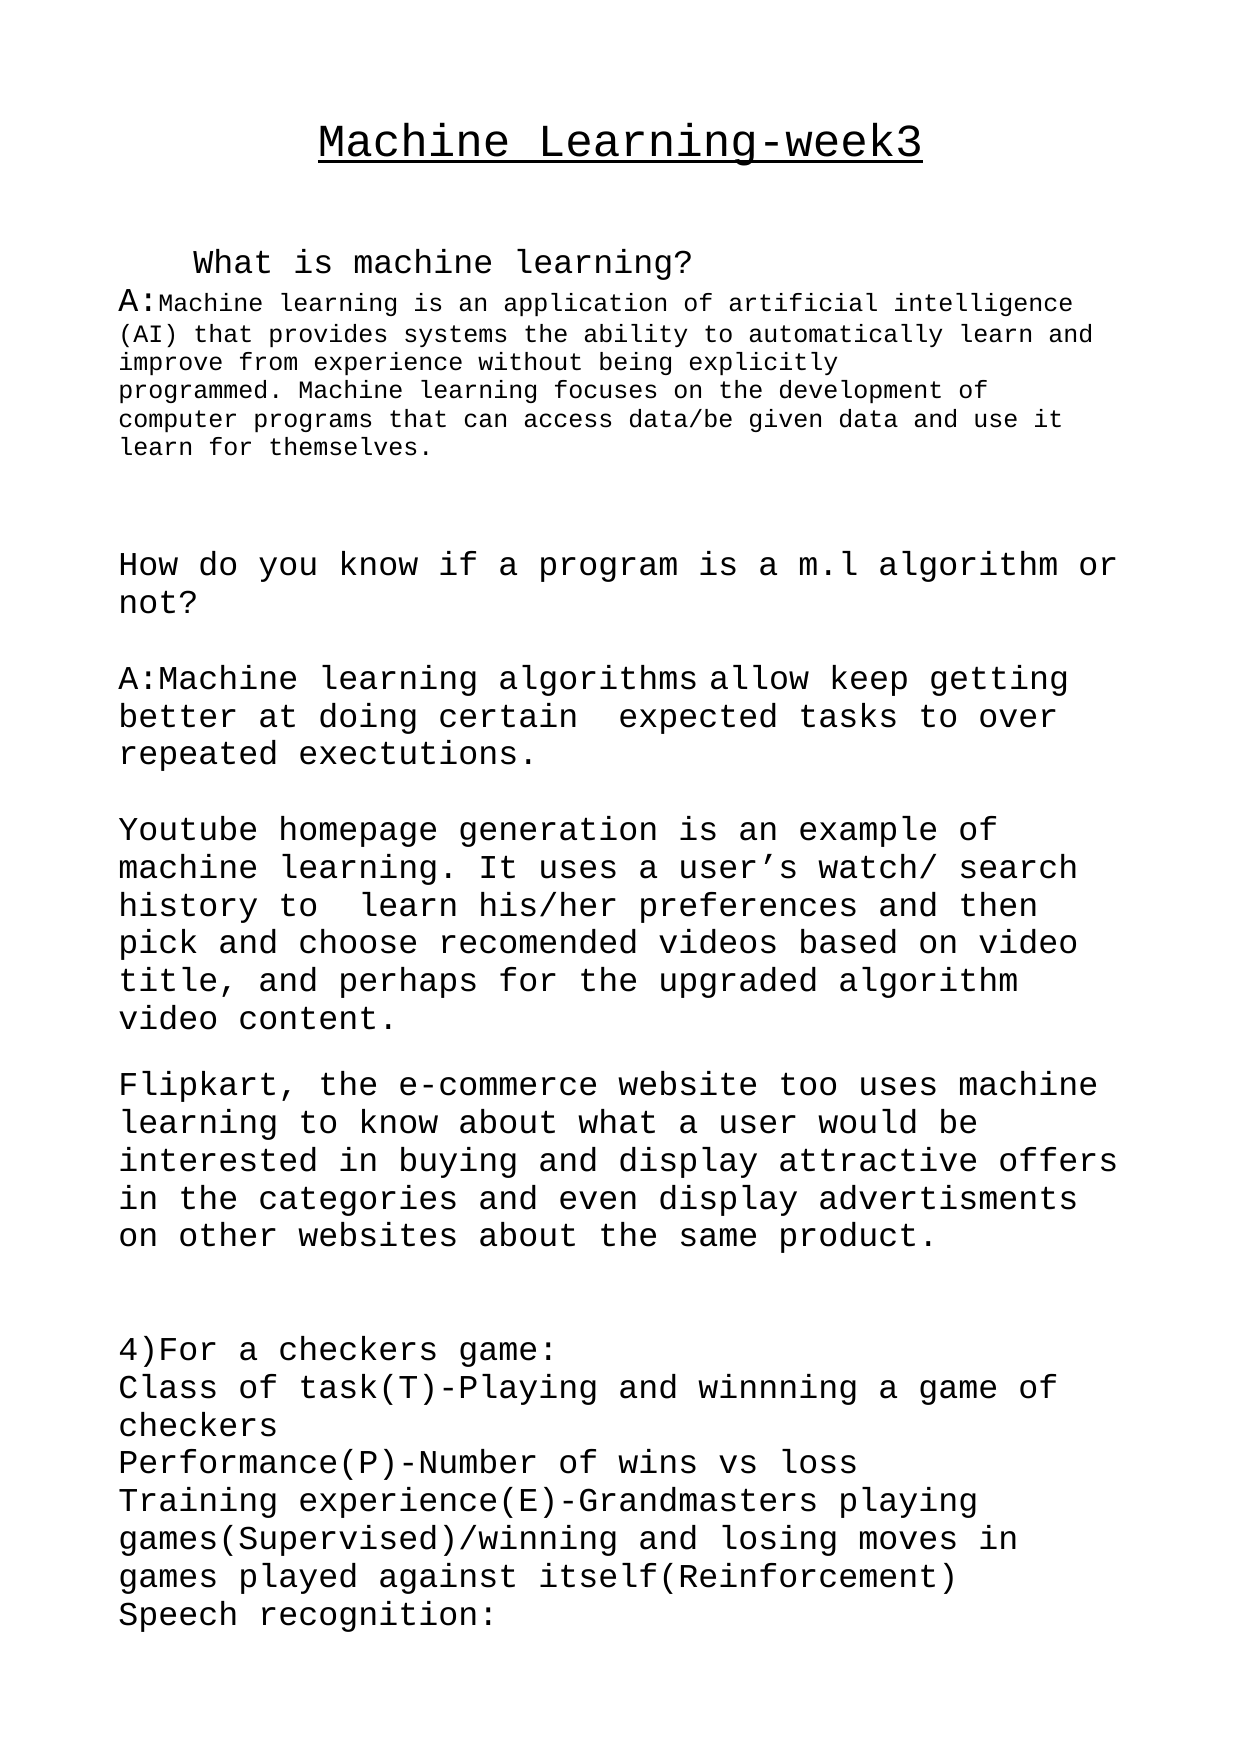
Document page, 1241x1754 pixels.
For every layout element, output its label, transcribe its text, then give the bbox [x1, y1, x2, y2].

text A:Machine learning is an application of artificial intelligence (AI) that provides systems the ability to automatically learn and improve from experience without being explicitly programmed. Machine learning focuses on the development of computer programs that can access data/be given data and use it learn for themselves. [118, 283, 1122, 463]
text Youtube homepage generation is an example of machine learning. It uses a user’s watch/ search history to learn his/her preferences and then pick and choose recomended videos based on video title, and perhaps for the upgraded algorithm video content. [118, 813, 1122, 1039]
text Performance(P)-Number of wins vs loss [118, 1446, 1122, 1484]
list What is machine learning? [156, 246, 1122, 283]
text 4)For a checkers game: [118, 1333, 1122, 1370]
text Speech recognition: [118, 1597, 1122, 1635]
text Flipkart, the e-commerce website too uses machine learning to know about what a user would be interested in buying and display attractive offers in the categories and even display advertisments on other websites about the same product. [118, 1068, 1122, 1257]
text A:Machine learning algorithms allow keep getting better at doing certain expected tasks to over repeated exectutions. [118, 661, 1122, 775]
text Machine Learning-week3 [118, 118, 1122, 170]
text How do you know if a program is a m.l algorithm or not? [118, 548, 1122, 624]
text Class of task(T)-Playing and winnning a game of checkers [118, 1370, 1122, 1446]
text Training experience(E)-Grandmasters playing games(Supervised)/winning and losing moves in games played against itself(Reinforcement) [118, 1484, 1122, 1597]
